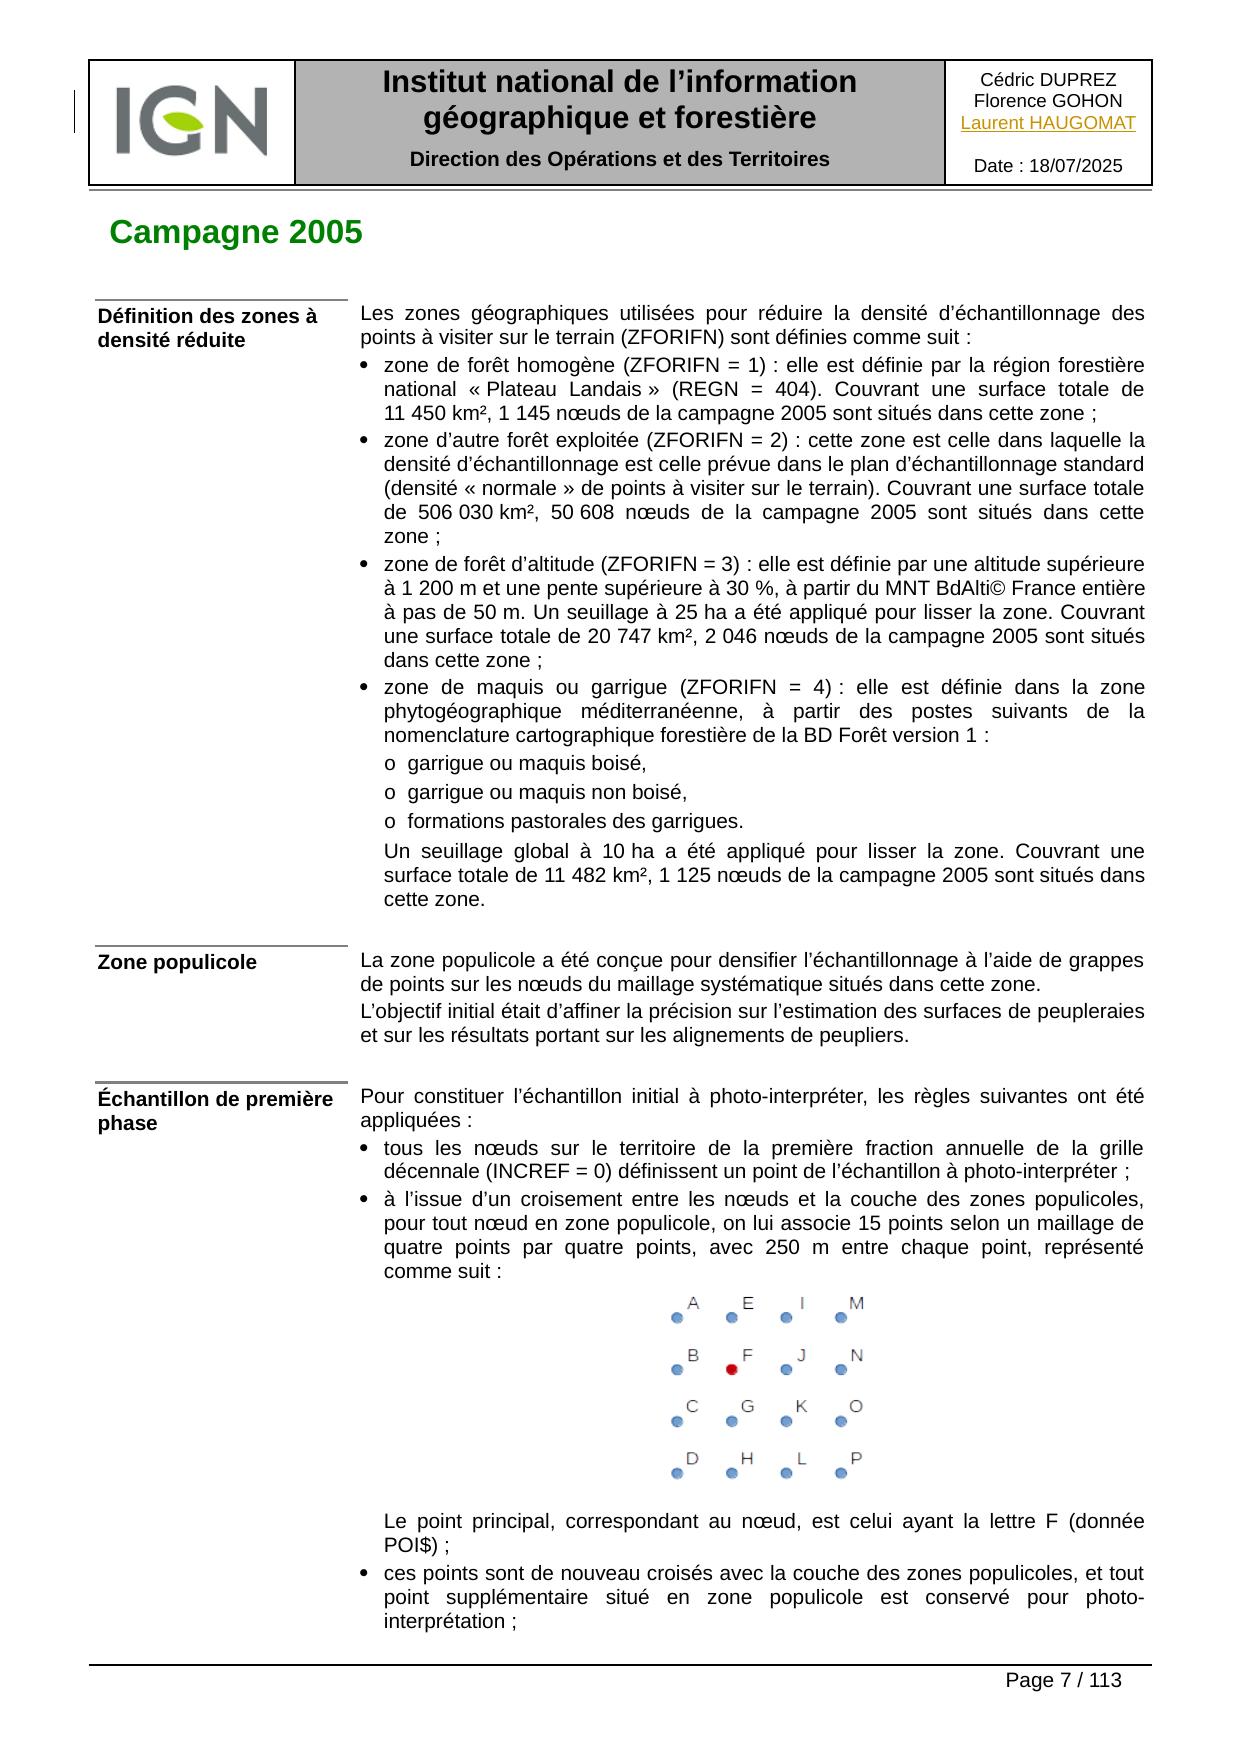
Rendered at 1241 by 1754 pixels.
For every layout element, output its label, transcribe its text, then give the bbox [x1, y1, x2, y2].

table_cell La zone populicole a été conçue pour densifier l’échantillonnage à l’aide de grappes de points sur les nœuds du maillage systématique situés dans cette zone. L’objectif initial était d’affiner la précision sur l’estimation des surfaces de peupleraies et sur les résultats portant sur les alignements de peupliers. [354, 944, 1152, 1080]
table_header Les zones géographiques utilisées pour réduire la densité d’échantillonnage des points à visiter sur le terrain (ZFORIFN) sont définies comme suit : zone de forêt homogène (ZFORIFN = 1) : elle est définie par la région forestière national « Plateau Landais » (REGN = 404). Couvrant une surface totale de 11 450 km², 1 145 nœuds de la campagne 2005 sont situés dans cette zone ; zone d’autre forêt exploitée (ZFORIFN = 2) : cette zone est celle dans laquelle la densité d’échantillonnage est celle prévue dans le plan d’échantillonnage standard (densité « normale » de points à visiter sur le terrain). Couvrant une surface totale de 506 030 km², 50 608 nœuds de la campagne 2005 sont situés dans cette zone ; zone de forêt d’altitude (ZFORIFN = 3) : elle est définie par une altitude supérieure à 1 200 m et une pente supérieure à 30 %, à partir du MNT BdAlti© France entière à pas de 50 m. Un seuillage à 25 ha a été appliqué pour lisser la zone. Couvrant une surface totale de 20 747 km², 2 046 nœuds de la campagne 2005 sont situés dans cette zone ; zone de maquis ou garrigue (ZFORIFN = 4) : elle est définie dans la zone phytogéographique méditerranéenne, à partir des postes suivants de la nomenclature cartographique forestière de la BD Forêt version 1 : garrigue ou maquis boisé, garrigue ou maquis non boisé, formations pastorales des garrigues. Un seuillage global à 10 ha a été appliqué pour lisser la zone. Couvrant une surface totale de 11 482 km², 1 125 nœuds de la campagne 2005 sont situés dans cette zone. [354, 298, 1152, 944]
table_header Définition des zones à densité réduite [89, 298, 354, 944]
table_cell Échantillon de première phase [89, 1080, 354, 1638]
picture [91, 62, 293, 180]
table_cell Pour constituer l’échantillon initial à photo-interpréter, les règles suivantes ont été appliquées : tous les nœuds sur le territoire de la première fraction annuelle de la grille décennale (INCREF = 0) définissent un point de l’échantillon à photo-interpréter ; à l’issue d’un croisement entre les nœuds et la couche des zones populicoles, pour tout nœud en zone populicole, on lui associe 15 points selon un maillage de quatre points par quatre points, avec 250 m entre chaque point, représenté comme suit : Le point principal, correspondant au nœud, est celui ayant la lettre F (donnée POI$) ; ces points sont de nouveau croisés avec la couche des zones populicoles, et tout point supplémentaire situé en zone populicole est conservé pour photo-interprétation ; la recherche de formations linéaires (haies et alignements d’arbres) et arbres épars se fait sur chaque point principal, par la méthode des bandes associées. Tous les points principaux reçoivent un poids statistique égal à 1. Au total, l’échantillon à photo-interpréter est constitué de 54 924 points principaux et 3 304 points supplémentaires en zone populicole, soit un total de 58 228 points. [354, 1080, 1152, 1638]
table_cell Zone populicole [89, 944, 354, 1080]
subtitle Campagne 2005 [88, 190, 1152, 271]
picture [654, 1286, 875, 1506]
